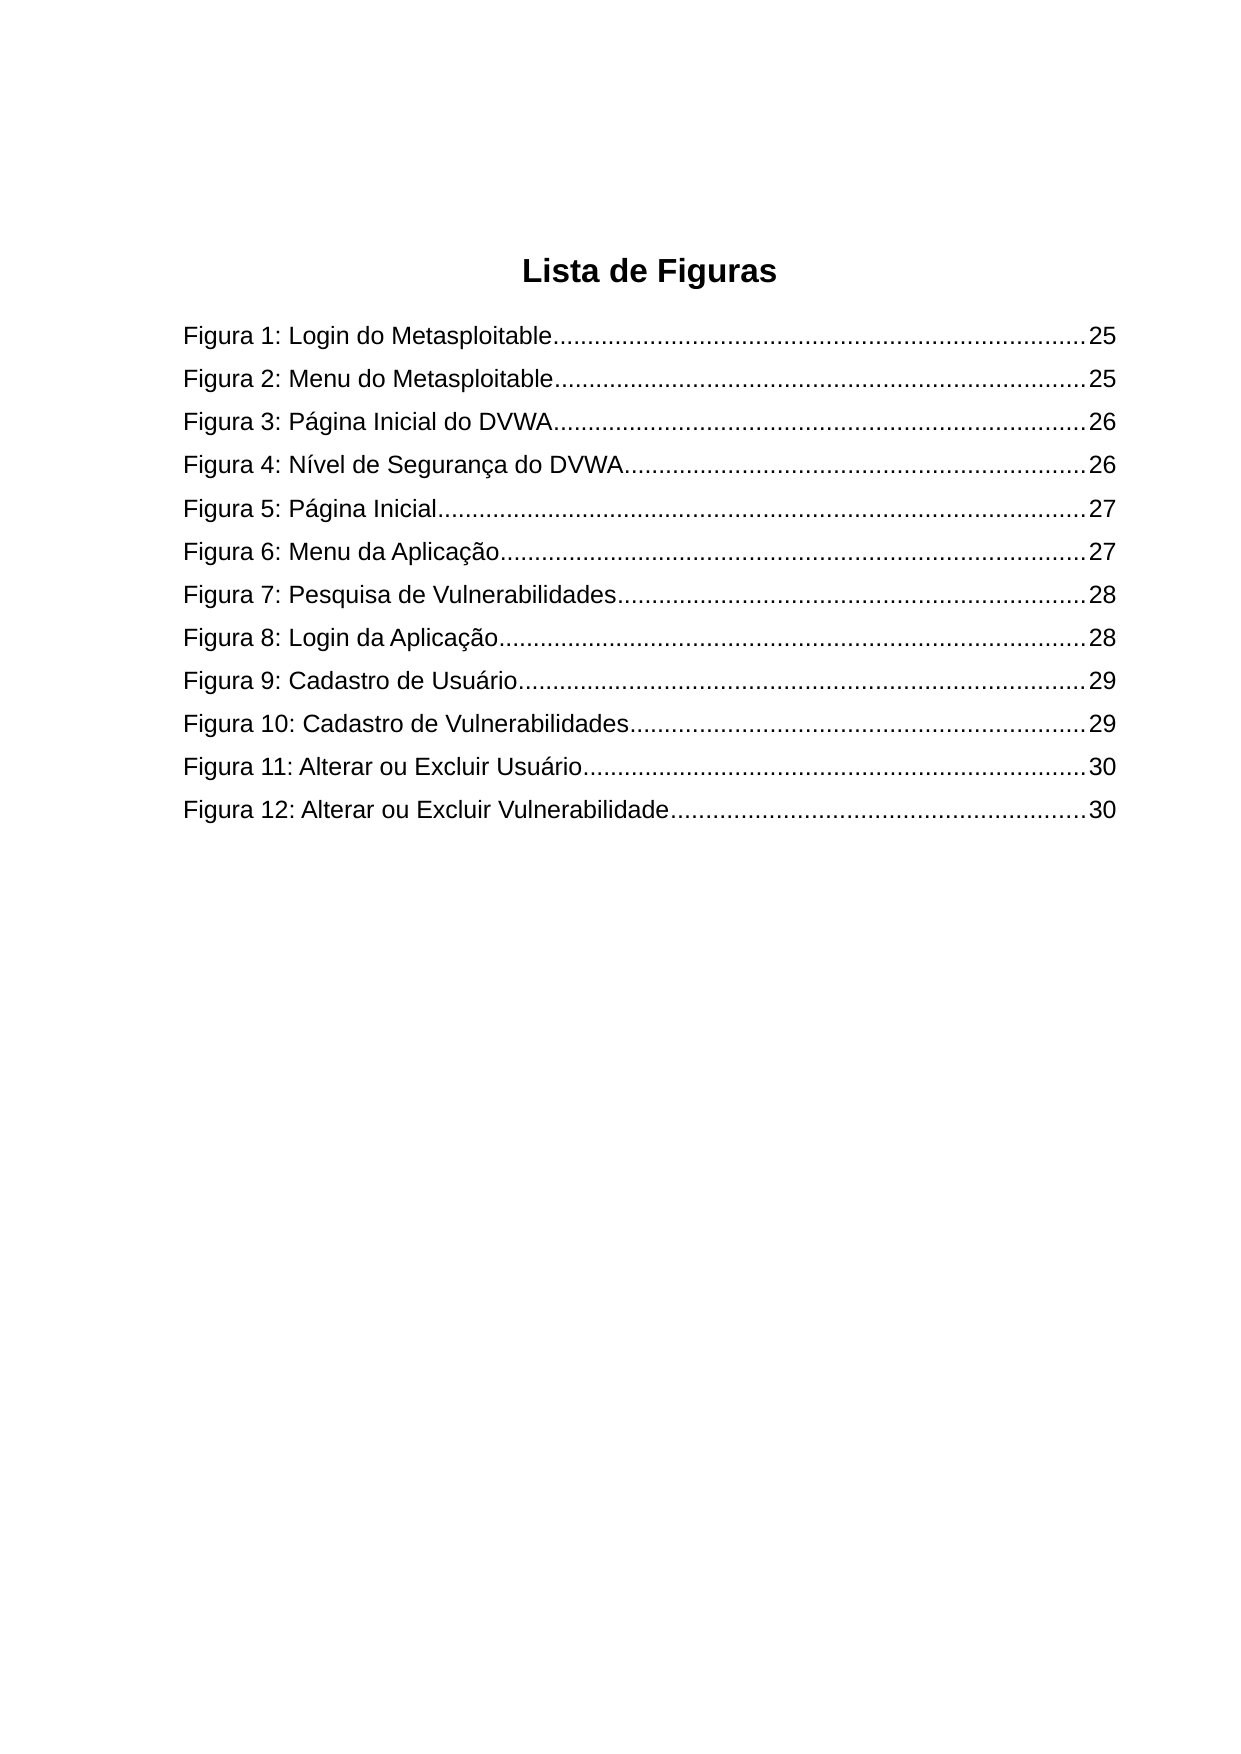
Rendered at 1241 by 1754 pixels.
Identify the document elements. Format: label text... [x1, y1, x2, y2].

table_header Lista de Figuras Figura 1: Login do Metasploitable 25 Figura 2: Menu do Metasploitable 25 Figura 3: Página Inicial do DVWA 26 Figura 4: Nível de Segurança do DVWA 26 Figura 5: Página Inicial 27 Figura 6: Menu da Aplicação 27 Figura 7: Pesquisa de Vulnerabilidades 28 Figura 8: Login da Aplicação 28 Figura 9: Cadastro de Usuário 29 Figura 10: Cadastro de Vulnerabilidades 29 Figura 11: Alterar ou Excluir Usuário 30 Figura 12: Alterar ou Excluir Vulnerabilidade 30 [177, 220, 1122, 830]
